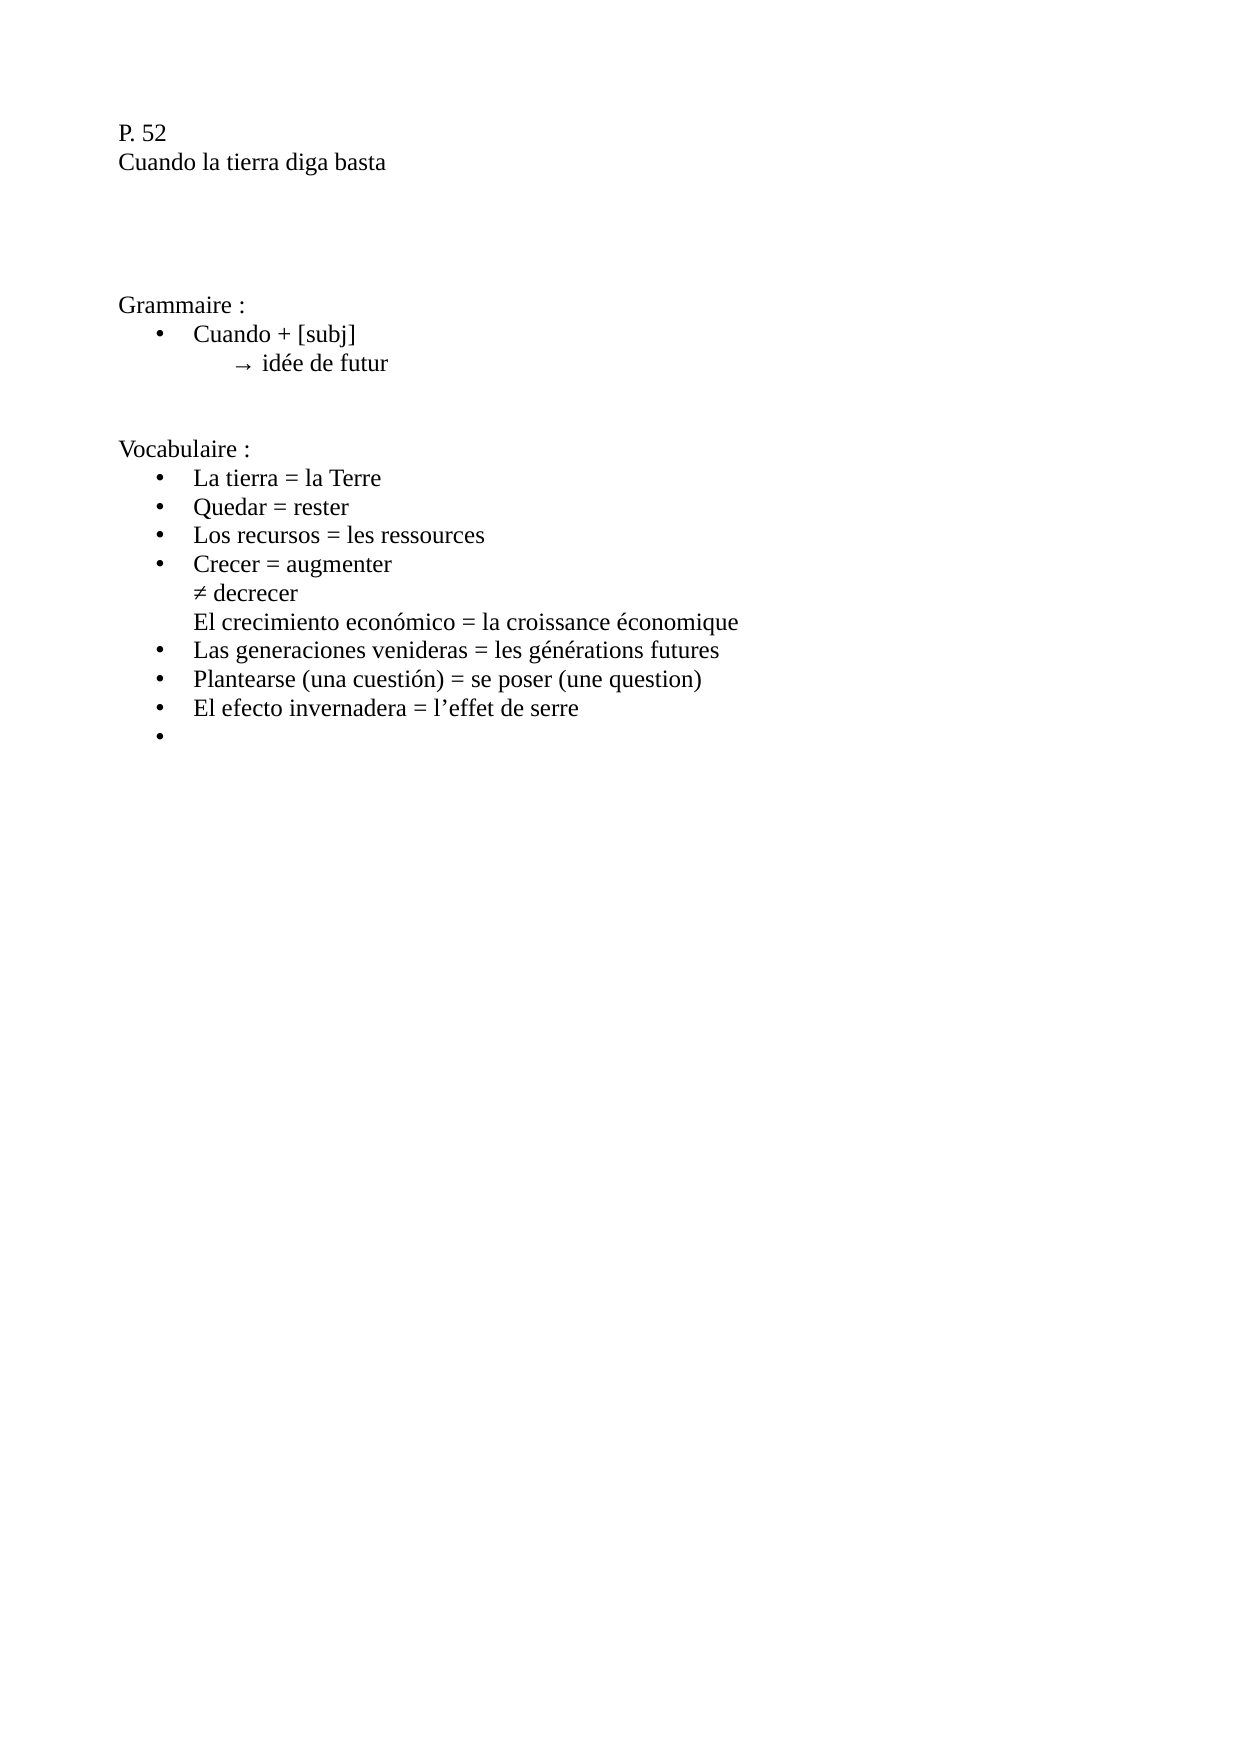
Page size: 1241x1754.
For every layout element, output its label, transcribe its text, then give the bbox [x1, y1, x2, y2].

text Cuando la tierra diga basta [118, 147, 1122, 176]
list Los recursos = les ressources [156, 521, 1122, 549]
list ≠ decrecer [156, 578, 1122, 607]
text P. 52 [118, 118, 1122, 147]
list El crecimiento económico = la croissance économique [156, 607, 1122, 636]
list → idée de futur [193, 348, 1122, 377]
text Vocabulaire : [118, 434, 1122, 463]
list Crecer = augmenter [156, 549, 1122, 578]
list La tierra = la Terre [156, 463, 1122, 492]
list El efecto invernadera = l’effet de serre [156, 693, 1122, 722]
list Quedar = rester [156, 492, 1122, 521]
list Cuando + [subj] [156, 319, 1122, 348]
text Grammaire : [118, 291, 1122, 319]
list Las generaciones venideras = les générations futures [156, 636, 1122, 664]
list Plantearse (una cuestión) = se poser (une question) [156, 664, 1122, 693]
